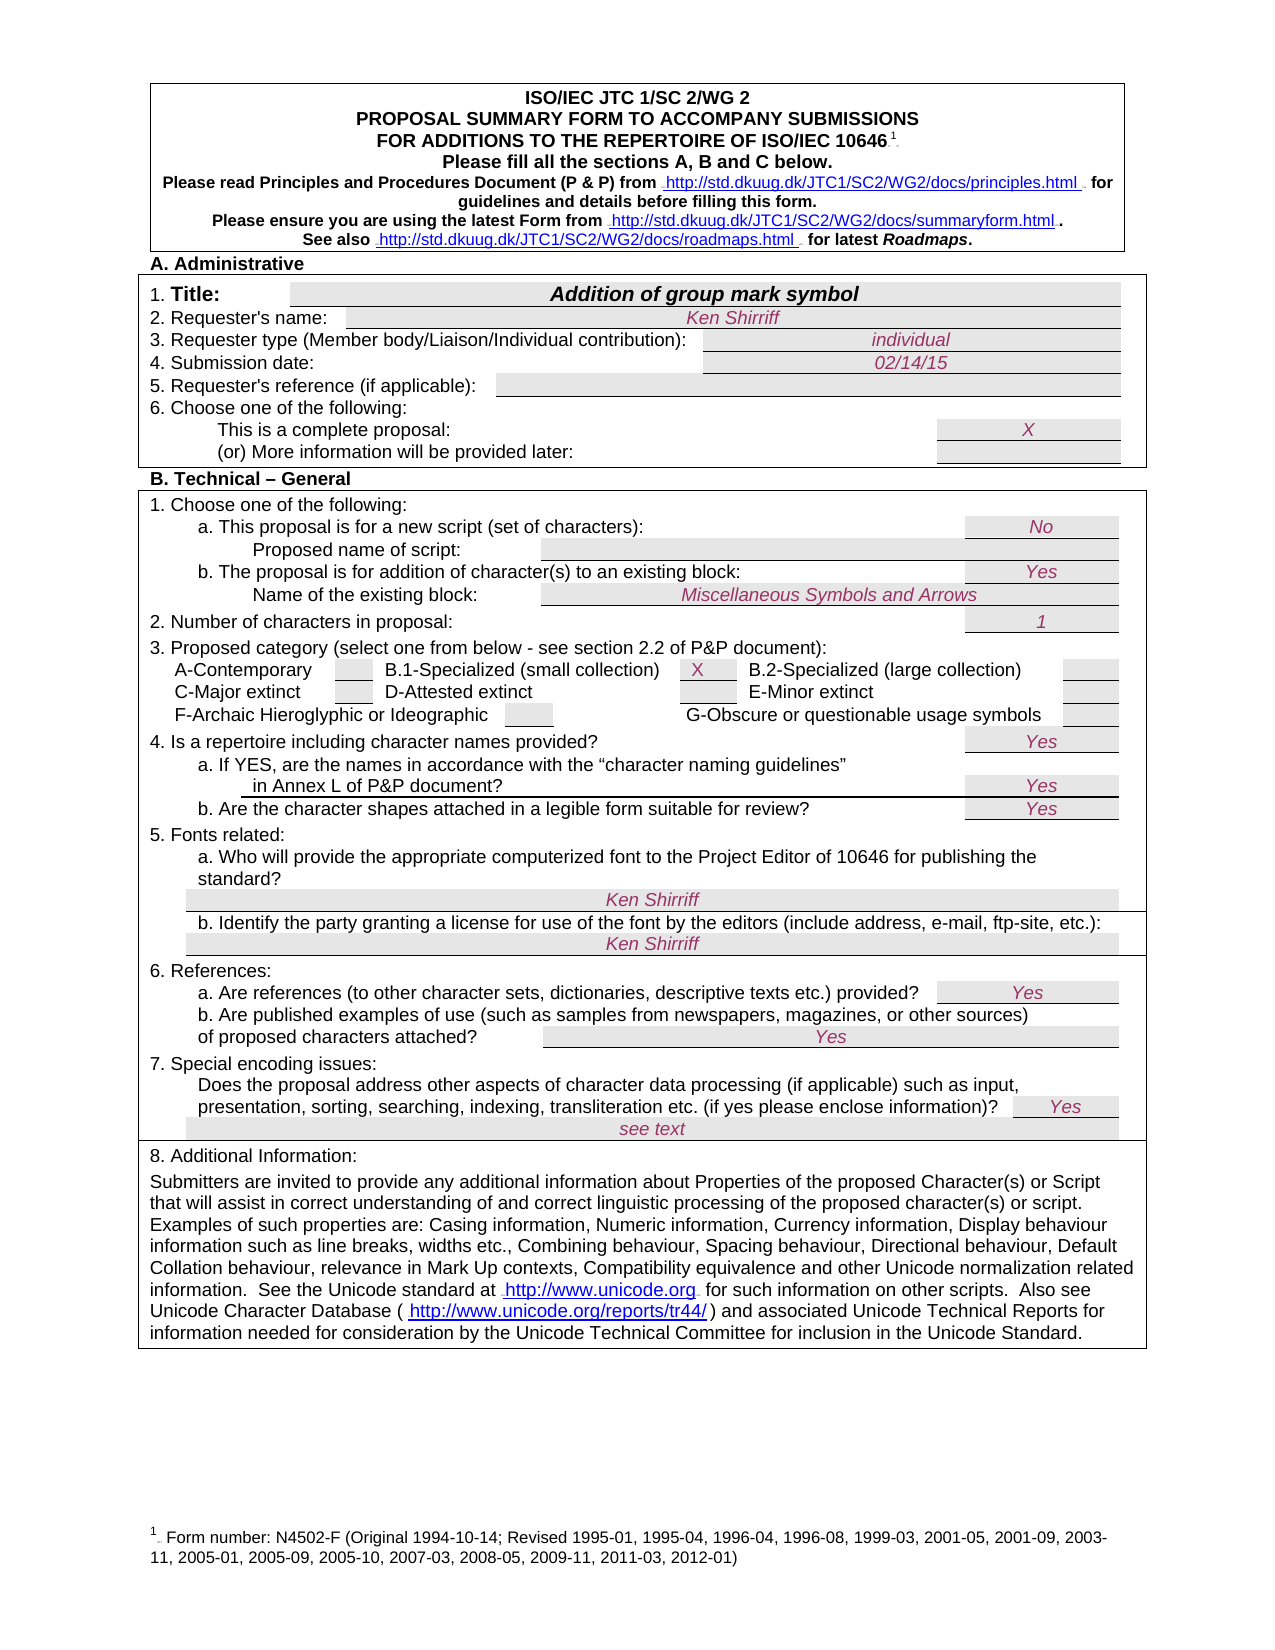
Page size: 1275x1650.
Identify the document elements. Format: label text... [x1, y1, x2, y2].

table_cell [139, 516, 186, 537]
table_cell [1087, 1048, 1119, 1074]
table_cell 3. Requester type (Member body/Liaison/Individual contribution): [139, 328, 703, 351]
table_cell [139, 1026, 186, 1047]
table_cell [1119, 846, 1146, 889]
table_cell a. Who will provide the appropriate computerized font to the Project Editor of 10646 for publishing the standard? [186, 846, 1119, 889]
table_cell [139, 419, 206, 440]
table_cell [1119, 703, 1146, 726]
table_cell No [965, 516, 1119, 537]
table_cell [1080, 397, 1121, 418]
table_cell [335, 681, 373, 703]
table_cell Does the proposal address other aspects of character data processing (if applicable) such as input, [186, 1074, 1119, 1096]
text Please read Principles and Procedures Document (P & P) from HTUhttp://std.dkuug.dk/JTC1/SC2/WG2/docs/principles.html UTH for guidelines and details before filling this form. [151, 169, 1124, 208]
table_cell [139, 775, 241, 796]
table_cell [139, 560, 186, 583]
table_cell [139, 911, 186, 933]
table_cell a. This proposal is for a new script (set of characters): [186, 516, 965, 537]
table_cell [139, 846, 186, 889]
table_cell [1119, 680, 1146, 703]
table_cell [1119, 1096, 1146, 1117]
table_cell [1119, 956, 1146, 981]
table_cell [139, 889, 186, 911]
table_cell Name of the existing block: [241, 583, 541, 605]
table_cell E-Minor extinct [737, 680, 1063, 703]
table_cell [1082, 494, 1119, 516]
table_cell [139, 981, 186, 1003]
table_cell [1119, 1047, 1146, 1074]
table_cell [139, 463, 937, 467]
table_cell Miscellaneous Symbols and Arrows [541, 583, 1119, 605]
table_cell [1063, 681, 1119, 703]
table_cell b. Are the character shapes attached in a legible form suitable for review? [186, 796, 965, 819]
table_cell Addition of group mark symbol [290, 282, 1121, 306]
table_cell [496, 373, 1121, 396]
table_cell [1119, 1117, 1146, 1140]
table_cell A-Contemporary [163, 659, 335, 680]
table_cell 3. Proposed category (select one from below - see section 2.2 of P&P document): [139, 632, 1087, 659]
table_cell [1119, 1026, 1146, 1047]
table_cell [1119, 981, 1146, 1003]
table_cell B.2-Specialized (large collection) [737, 659, 1063, 680]
text FOR ADDITIONS TO THE REPERTOIRE OF ISO/IEC 10646TPPT [151, 126, 1124, 148]
table_cell [139, 703, 163, 726]
table_cell [139, 796, 186, 819]
table_cell 4. Submission date: [139, 351, 703, 373]
table_cell [1119, 912, 1146, 933]
table_cell [335, 659, 373, 680]
table_cell Yes [543, 1026, 1119, 1047]
table_cell D-Attested extinct [373, 680, 680, 703]
table_cell Yes [937, 981, 1119, 1003]
table_cell [1119, 516, 1146, 537]
table_cell [541, 538, 1119, 560]
table_cell [1119, 819, 1146, 846]
table_cell [1121, 328, 1146, 351]
table_cell [1119, 583, 1146, 605]
table_cell Yes [965, 775, 1119, 796]
table_cell presentation, sorting, searching, indexing, transliteration etc. (if yes please enclose information)? [186, 1096, 1012, 1117]
table_cell [1119, 752, 1146, 775]
table_cell [139, 538, 241, 560]
table_cell 6. Choose one of the following: [139, 396, 1079, 418]
table_cell [139, 933, 186, 955]
table_cell [1063, 704, 1119, 726]
table_cell a. If YES, are the names in accordance with the “character naming guidelines” [186, 752, 1087, 775]
table_cell Yes [965, 726, 1119, 752]
table_cell Yes [1013, 1096, 1119, 1117]
table_cell individual [703, 329, 1121, 351]
table_cell of proposed characters attached? [186, 1026, 543, 1047]
table_cell 4. Is a repertoire including character names provided? [139, 726, 965, 752]
table_cell [1121, 306, 1146, 328]
table_cell F-Archaic Hieroglyphic or Ideographic [163, 703, 505, 726]
text TPPT Form number: N4502-F (Original 1994-10-14; Revised 1995-01, 1995-04, 1996-04, 1996-08, 1999-03, 2001-05, 2001-09, 2003-11, 2005-01, 2005-09, 2005-10, 2007-03, 2008-05, 2009-11, 2011-03, 2012-01) [150, 1523, 1125, 1567]
table_cell B.1-Specialized (small collection) [373, 659, 680, 680]
table_cell [554, 703, 581, 726]
table_cell [1119, 494, 1146, 516]
table_cell [1121, 419, 1146, 440]
text ISO/IEC JTC 1/SC 2/WG 2 [151, 84, 1124, 105]
table_cell 1. Title: [139, 282, 290, 306]
table_cell Ken Shirriff [186, 933, 1119, 955]
table_cell G-Obscure or questionable usage symbols [675, 703, 1063, 726]
text B. Technical – General [150, 468, 1125, 490]
table_cell [1119, 775, 1146, 796]
table_cell [1087, 1004, 1119, 1026]
table_cell [139, 440, 206, 463]
table_cell [1119, 933, 1146, 955]
table_cell z [1121, 463, 1146, 467]
table_cell 5. Fonts related: [139, 819, 299, 846]
table_cell Ken Shirriff [186, 889, 1119, 911]
table_cell [680, 681, 737, 703]
table_cell [1087, 753, 1119, 775]
table_cell [139, 583, 241, 605]
table_cell [139, 1343, 1146, 1348]
table_cell [299, 956, 1119, 981]
table_cell [1119, 632, 1146, 659]
table_cell [1119, 605, 1146, 632]
table_cell 7. Special encoding issues: [139, 1047, 1087, 1074]
table_cell [937, 441, 1121, 463]
table_cell [1119, 726, 1146, 752]
table_header [139, 275, 290, 282]
table_cell [581, 703, 674, 726]
table_cell [139, 1096, 186, 1117]
text Please fill all the sections A, B and C below. [151, 148, 1124, 169]
table_cell 2. Number of characters in proposal: [139, 605, 965, 632]
table_cell 02/14/15 [703, 352, 1121, 373]
table_cell 1 [965, 606, 1119, 632]
text PROPOSAL SUMMARY FORM TO ACCOMPANY SUBMISSIONS [151, 105, 1124, 126]
table_cell This is a complete proposal: [206, 419, 937, 440]
table_cell see text [186, 1117, 1119, 1140]
table_cell 8. Additional Information: Submitters are invited to provide any additional information about Properties of the proposed Character(s) or Script that will assist in correct understanding of and correct linguistic processing of the proposed character(s) or script. Examples of such properties are: Casing information, Numeric information, Currency information, Display behaviour information such as line breaks, widths etc., Combining behaviour, Spacing behaviour, Directional behaviour, Default Collation behaviour, relevance in Mark Up contexts, Compatibility equivalence and other Unicode normalization related information. See the Unicode standard at HTUhttp://www.unicode.orgUTH for such information on other scripts. Also see Unicode Character Database ( Hhttp://www.unicode.org/reports/tr44/ ) and associated Unicode Technical Reports for information needed for consideration by the Unicode Technical Committee for inclusion in the Unicode Standard. [139, 1141, 1146, 1343]
table_cell b. Are published examples of use (such as samples from newspapers, magazines, or other sources) [186, 1003, 1087, 1026]
table_cell b. Identify the party granting a license for use of the font by the editors (include address, e-mail, ftp-site, etc.): [186, 912, 1119, 933]
table_header [1121, 275, 1146, 282]
table_cell in Annex L of P&P document? [241, 775, 965, 796]
table_cell [1119, 796, 1146, 819]
table_cell Proposed name of script: [241, 538, 541, 560]
table_cell X [937, 419, 1121, 440]
text A. Administrative [150, 252, 1125, 274]
text Please ensure you are using the latest Form from HTUhttp://std.dkuug.dk/JTC1/SC2/WG2/docs/summaryform.htmlUTH. [151, 208, 1124, 227]
table_cell a. Are references (to other character sets, dictionaries, descriptive texts etc.) provided? [186, 981, 937, 1003]
table_cell [139, 1074, 186, 1096]
table_cell b. The proposal is for addition of character(s) to an existing block: [186, 560, 965, 583]
table_header [290, 275, 1121, 282]
table_cell [1121, 396, 1146, 418]
table_cell [1121, 373, 1146, 396]
table_cell [1119, 1003, 1146, 1026]
table_cell [139, 680, 163, 703]
table_cell [1119, 889, 1146, 911]
table_cell 5. Requester's reference (if applicable): [139, 373, 496, 396]
table_cell [1063, 659, 1119, 680]
table_cell 2. Requester's name: [139, 306, 346, 328]
table_cell [1119, 1074, 1146, 1096]
table_cell [139, 1117, 186, 1140]
table_cell 6. References: [139, 955, 299, 981]
table_cell [1121, 440, 1146, 463]
table_cell [1119, 538, 1146, 560]
table_cell (or) More information will be provided later: [206, 440, 937, 463]
table_cell Yes [965, 798, 1119, 819]
table_cell X [680, 659, 737, 680]
table_cell [139, 1003, 186, 1026]
table_cell [1119, 659, 1146, 680]
table_cell [1087, 633, 1119, 659]
table_cell Yes [965, 561, 1119, 583]
table_cell Ken Shirriff [346, 307, 1121, 328]
text See also HTUhttp://std.dkuug.dk/JTC1/SC2/WG2/docs/roadmaps.html UTH for latest Roadmaps. [151, 227, 1124, 251]
table_cell C-Major extinct [163, 680, 335, 703]
table_cell [139, 659, 163, 680]
table_cell [505, 703, 553, 726]
table_cell [1121, 282, 1146, 306]
table_cell [1121, 351, 1146, 373]
table_cell 1. Choose one of the following: [139, 494, 1082, 516]
table_cell [299, 819, 1119, 846]
table_cell [139, 752, 186, 775]
table_cell [1119, 560, 1146, 583]
